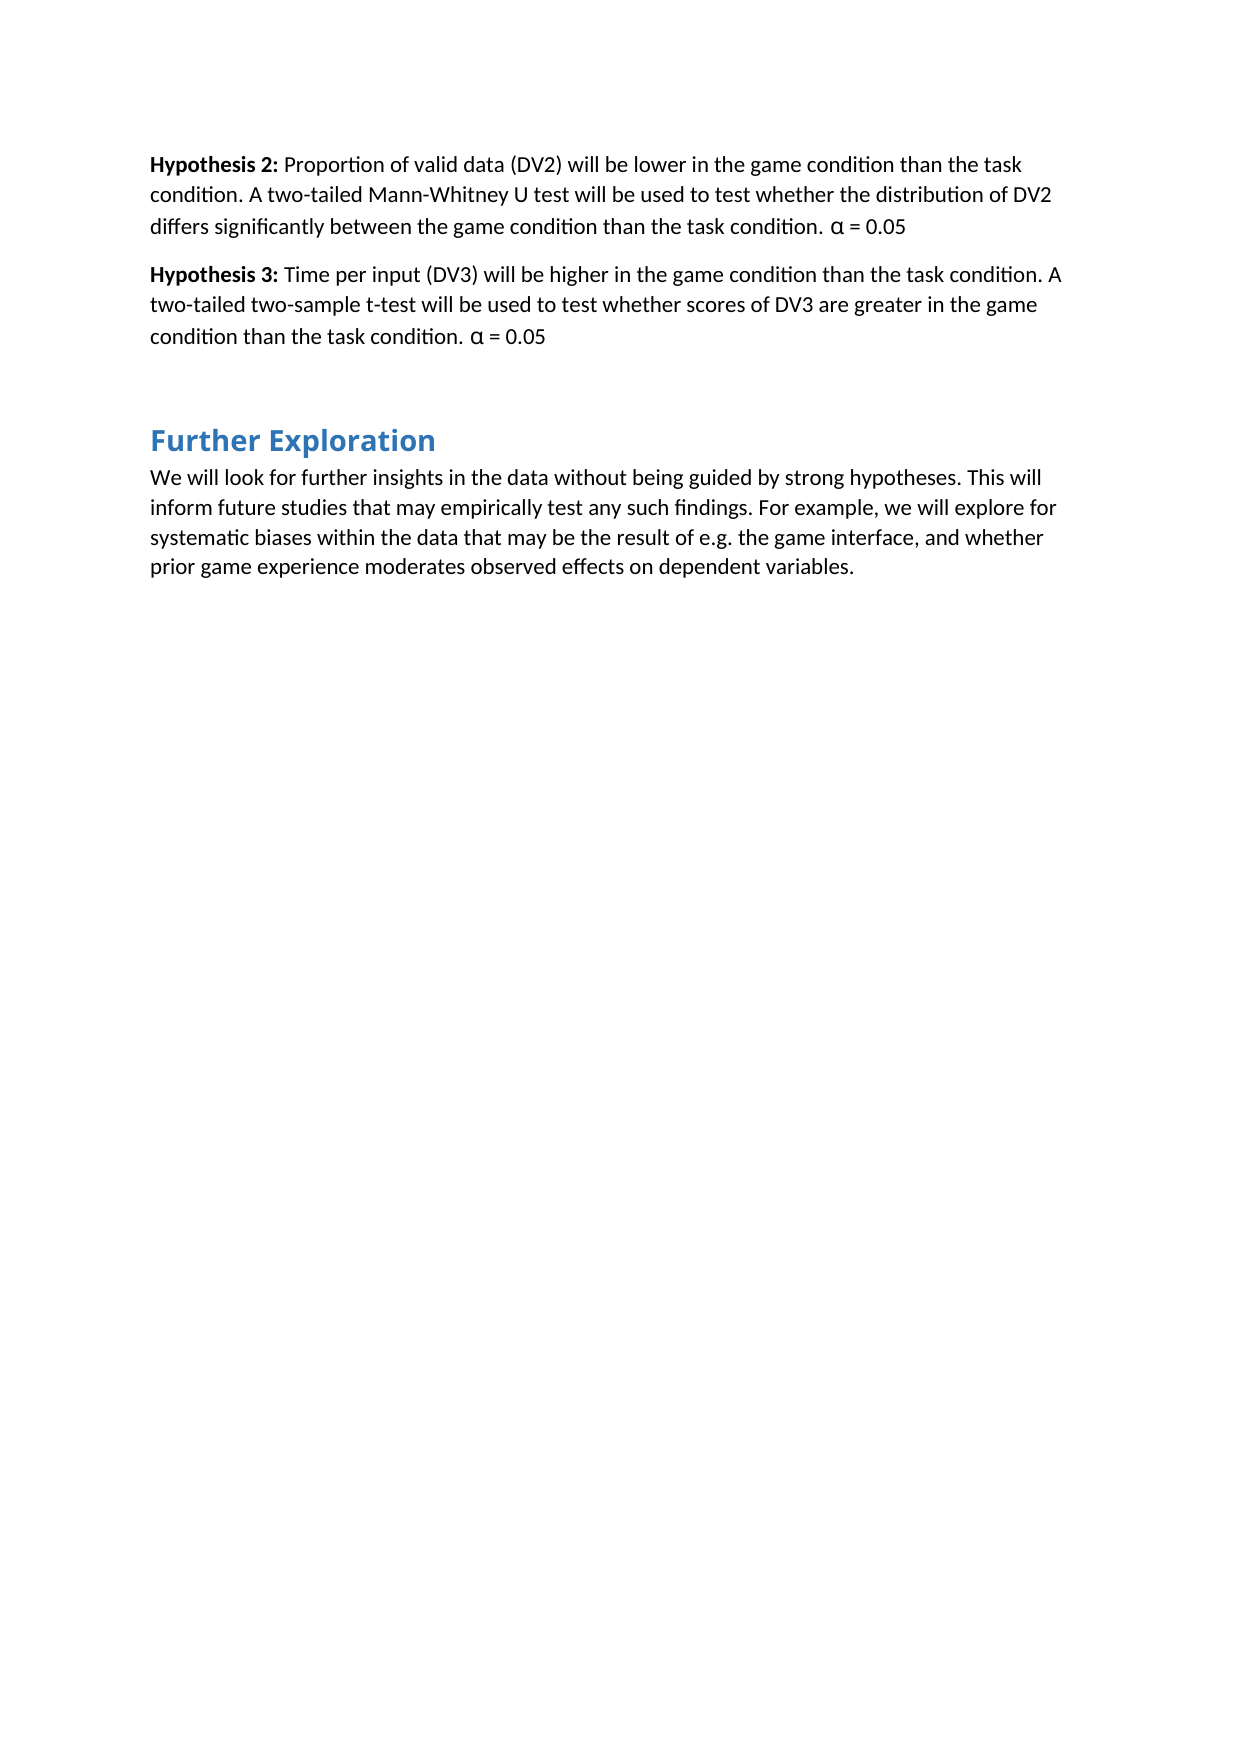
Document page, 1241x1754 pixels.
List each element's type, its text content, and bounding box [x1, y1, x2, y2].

text Hypothesis 2: Proportion of valid data (DV2) will be lower in the game condition than the task condition. A two-tailed Mann-Whitney U test will be used to test whether the distribution of DV2 differs significantly between the game condition than the task condition. α = 0.05 [150, 150, 1090, 241]
subtitle Further Exploration [150, 420, 1090, 460]
text Hypothesis 3: Time per input (DV3) will be higher in the game condition than the task condition. A two-tailed two-sample t-test will be used to test whether scores of DV3 are greater in the game condition than the task condition. α = 0.05 [150, 260, 1090, 352]
text We will look for further insights in the data without being guided by strong hypotheses. This will inform future studies that may empirically test any such findings. For example, we will explore for systematic biases within the data that may be the result of e.g. the game interface, and whether prior game experience moderates observed effects on dependent variables. [150, 463, 1090, 581]
